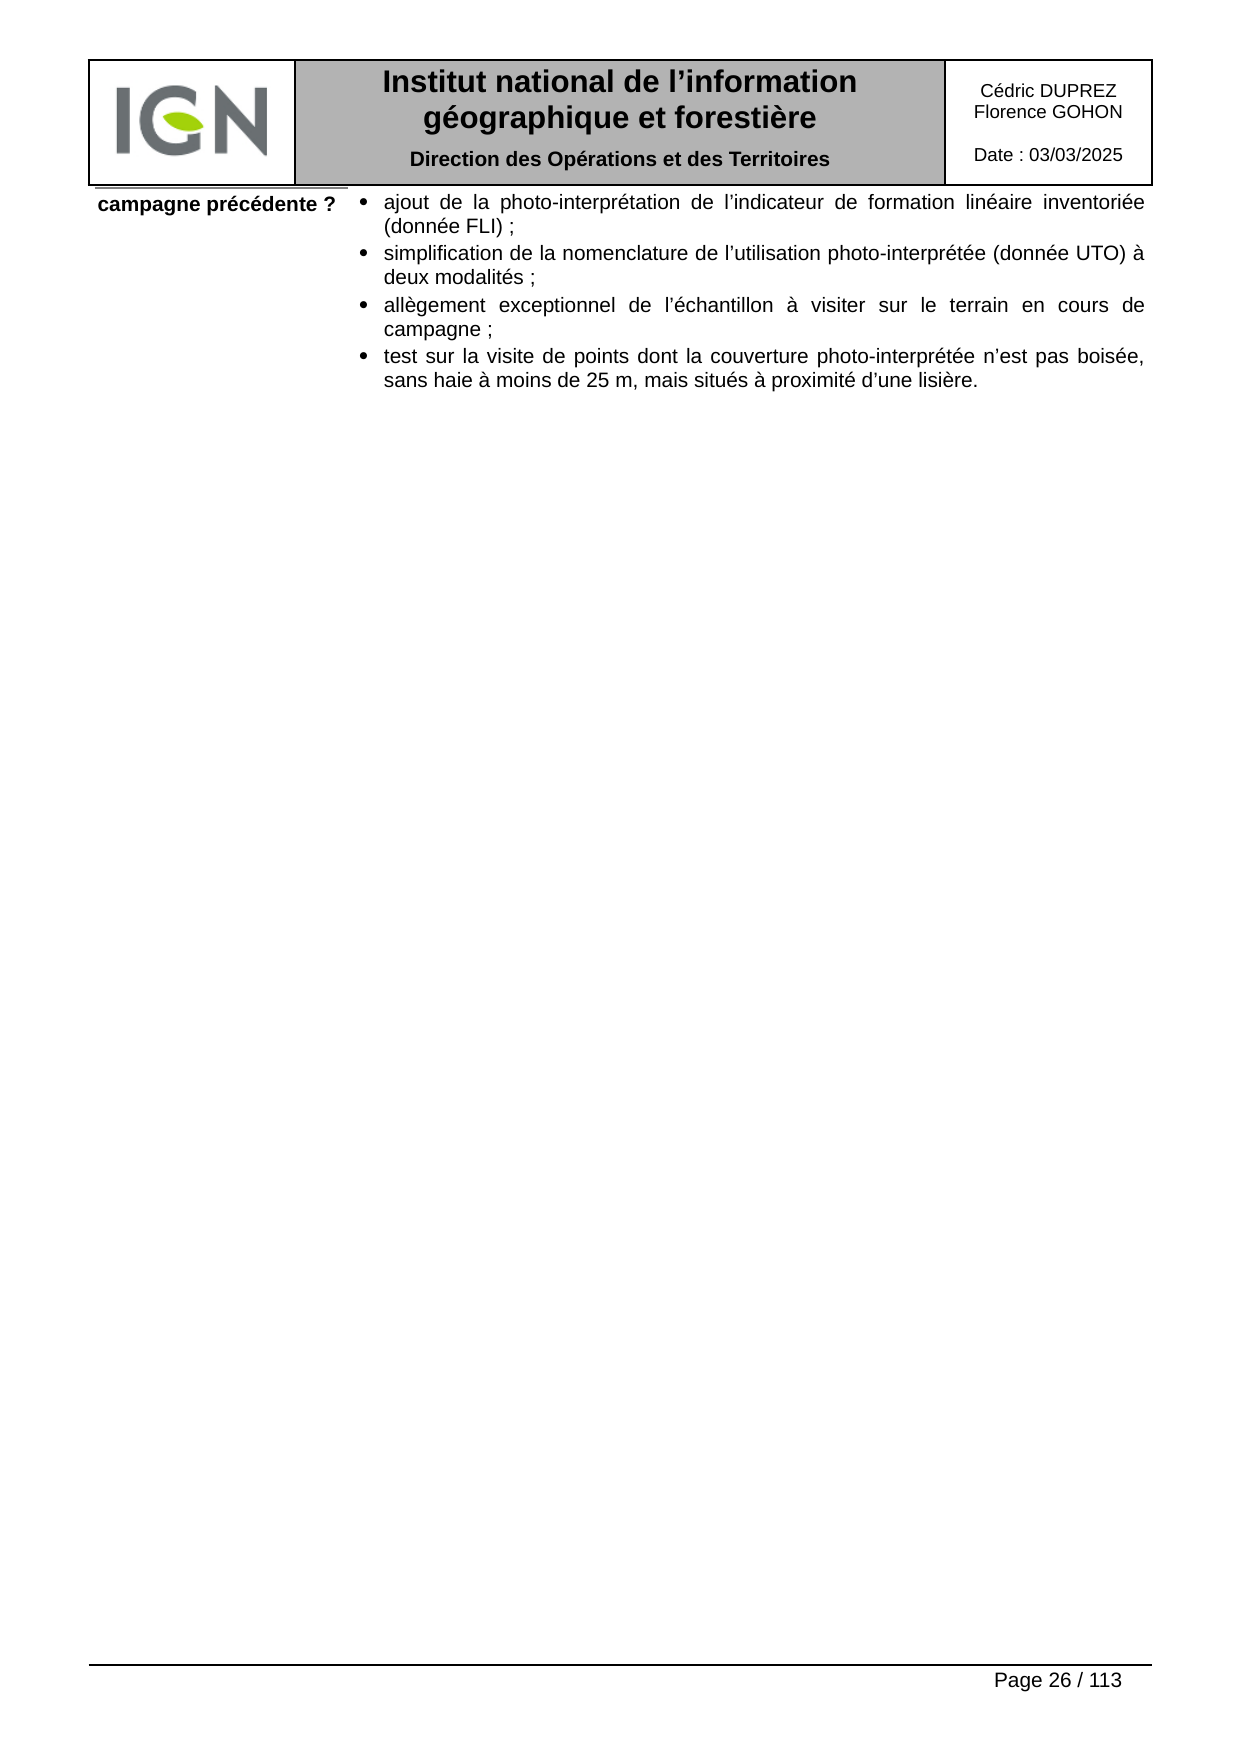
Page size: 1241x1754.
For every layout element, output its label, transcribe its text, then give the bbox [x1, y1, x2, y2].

picture [91, 62, 293, 180]
table_cell campagne précédente ? [89, 186, 354, 426]
table_cell Par rapport à la campagne 2008, les modifications suivantes ont été apportées : arrêt de la photo-interprétation de l’indicateur de forêts basses (donnée PFORB) ; ajout de la photo-interprétation de l’indicateur de formation linéaire inventoriée (donnée FLI) ; simplification de la nomenclature de l’utilisation photo-interprétée (donnée UTO) à deux modalités ; allègement exceptionnel de l’échantillon à visiter sur le terrain en cours de campagne ; test sur la visite de points dont la couverture photo-interprétée n’est pas boisée, sans haie à moins de 25 m, mais situés à proximité d’une lisière. [354, 186, 1152, 426]
